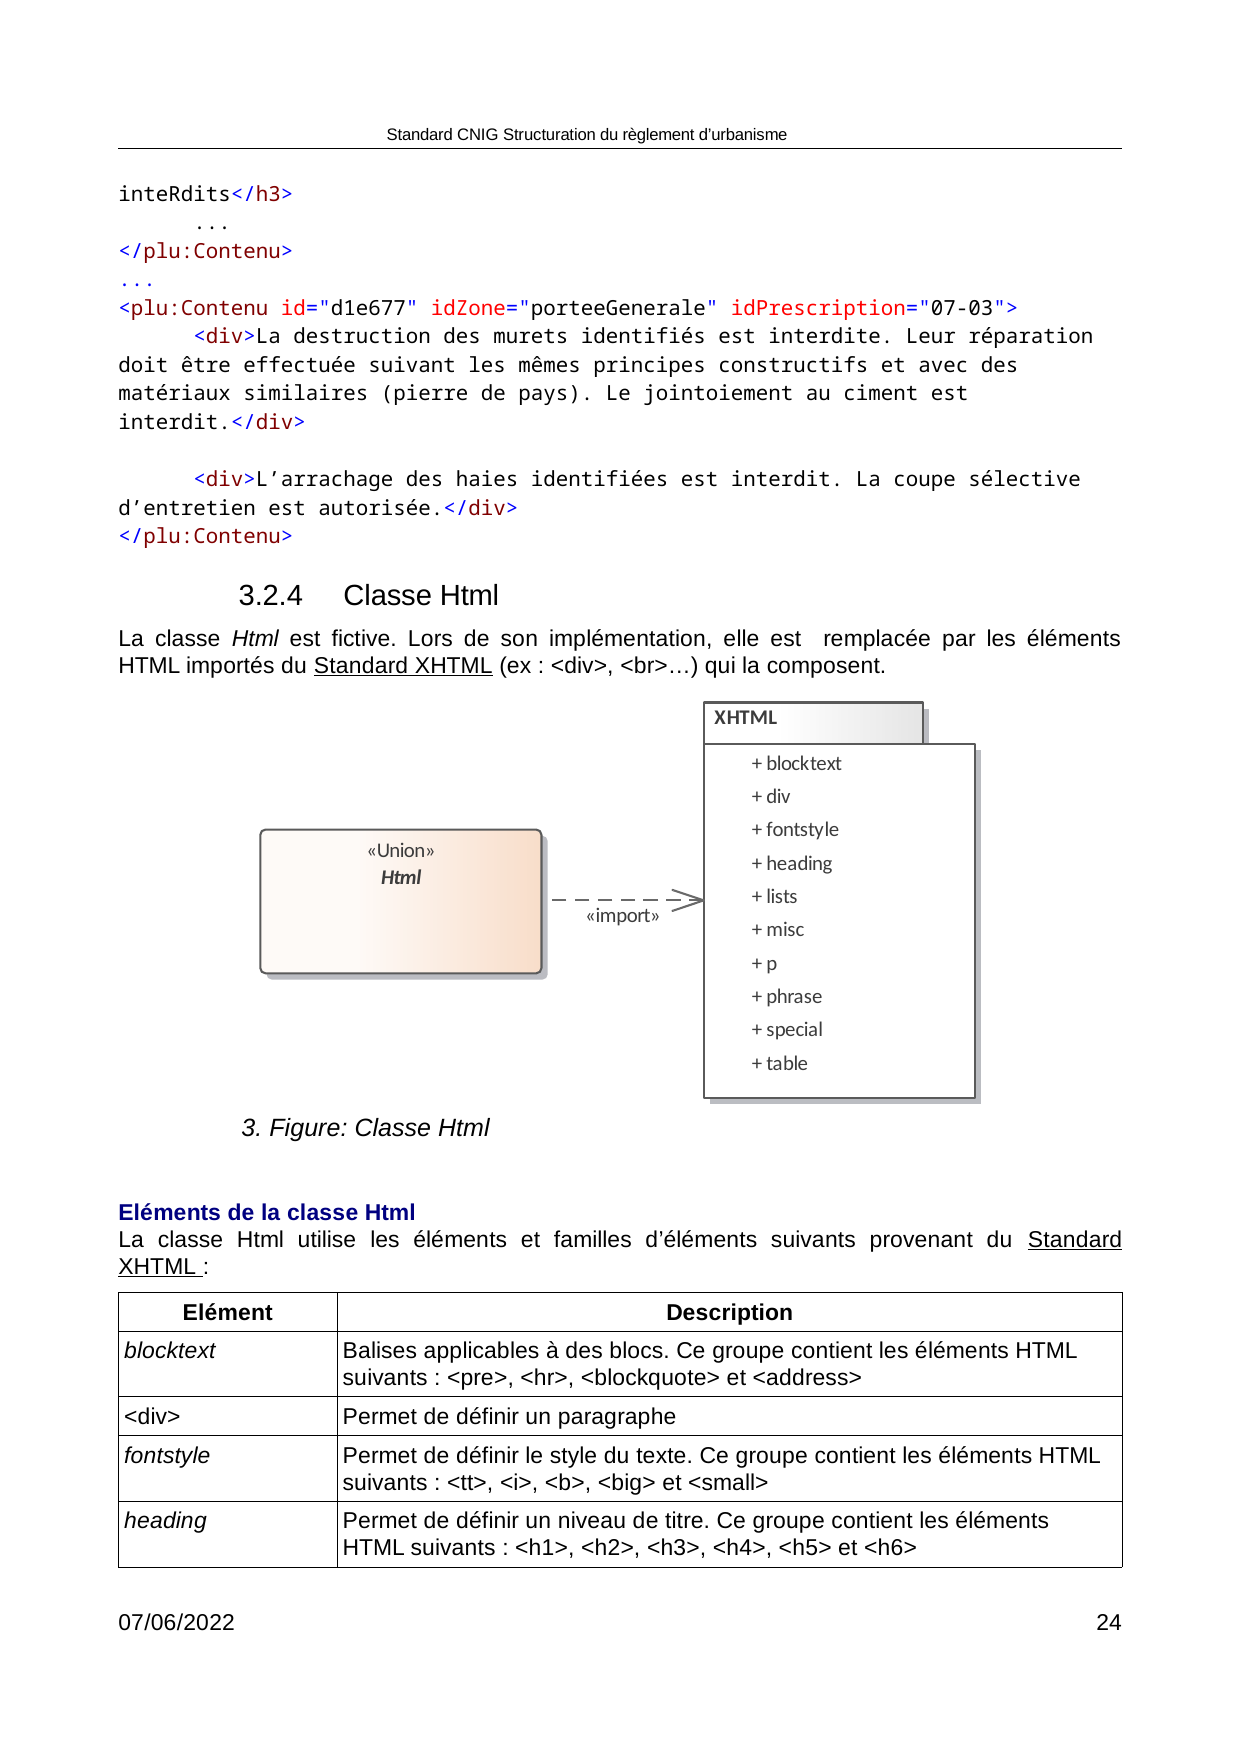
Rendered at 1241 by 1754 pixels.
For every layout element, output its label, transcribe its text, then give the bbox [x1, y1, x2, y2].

text <plu:Contenu id="d1e677" idZone="porteeGenerale" idPrescription="07-03"> [118, 293, 1122, 321]
table_cell <div> [119, 1397, 337, 1435]
text La classe Html utilise les éléments et familles d’éléments suivants provenant du Standard XHTML : [118, 1225, 1122, 1279]
subtitle Eléments de la classe Html [118, 1198, 1122, 1225]
table_cell blocktext [119, 1332, 337, 1396]
text <div>L’arrachage des haies identifiées est interdit. La coupe sélective d’entretien est autorisée.</div> [118, 464, 1122, 521]
text La classe Html est fictive. Lors de son implémentation, elle est remplacée par les éléments HTML importés du Standard XHTML (ex : <div>, <br>…) qui la composent. [118, 624, 1122, 678]
table_header Description [338, 1293, 1122, 1331]
text ... [118, 207, 1122, 236]
text ... [118, 264, 1122, 293]
table_cell Balises applicables à des blocs. Ce groupe contient les éléments HTML suivants : <pre>, <hr>, <blockquote> et <address> [338, 1332, 1122, 1396]
text </plu:Contenu> [118, 521, 1122, 549]
table_cell Permet de définir un niveau de titre. Ce groupe contient les éléments HTML suivants : <h1>, <h2>, <h3>, <h4>, <h5> et <h6> [338, 1502, 1122, 1567]
table_cell fontstyle [119, 1436, 337, 1501]
text </plu:Contenu> [118, 236, 1122, 264]
table_cell Permet de définir le style du texte. Ce groupe contient les éléments HTML suivants : <tt>, <i>, <b>, <big> et <small> [338, 1436, 1122, 1501]
table_cell heading [119, 1502, 337, 1567]
text 3. Figure: Classe Html [241, 703, 999, 1142]
table_header Elément [119, 1293, 337, 1331]
text inteRdits</h3> [118, 178, 1122, 207]
text <div>La destruction des murets identifiés est interdite. Leur réparation doit être effectuée suivant les mêmes principes constructifs et avec des matériaux similaires (pierre de pays). Le jointoiement au ciment est interdit.</div> [118, 321, 1122, 435]
list Classe Html [231, 578, 1122, 612]
table_cell Permet de définir un paragraphe [338, 1397, 1122, 1435]
